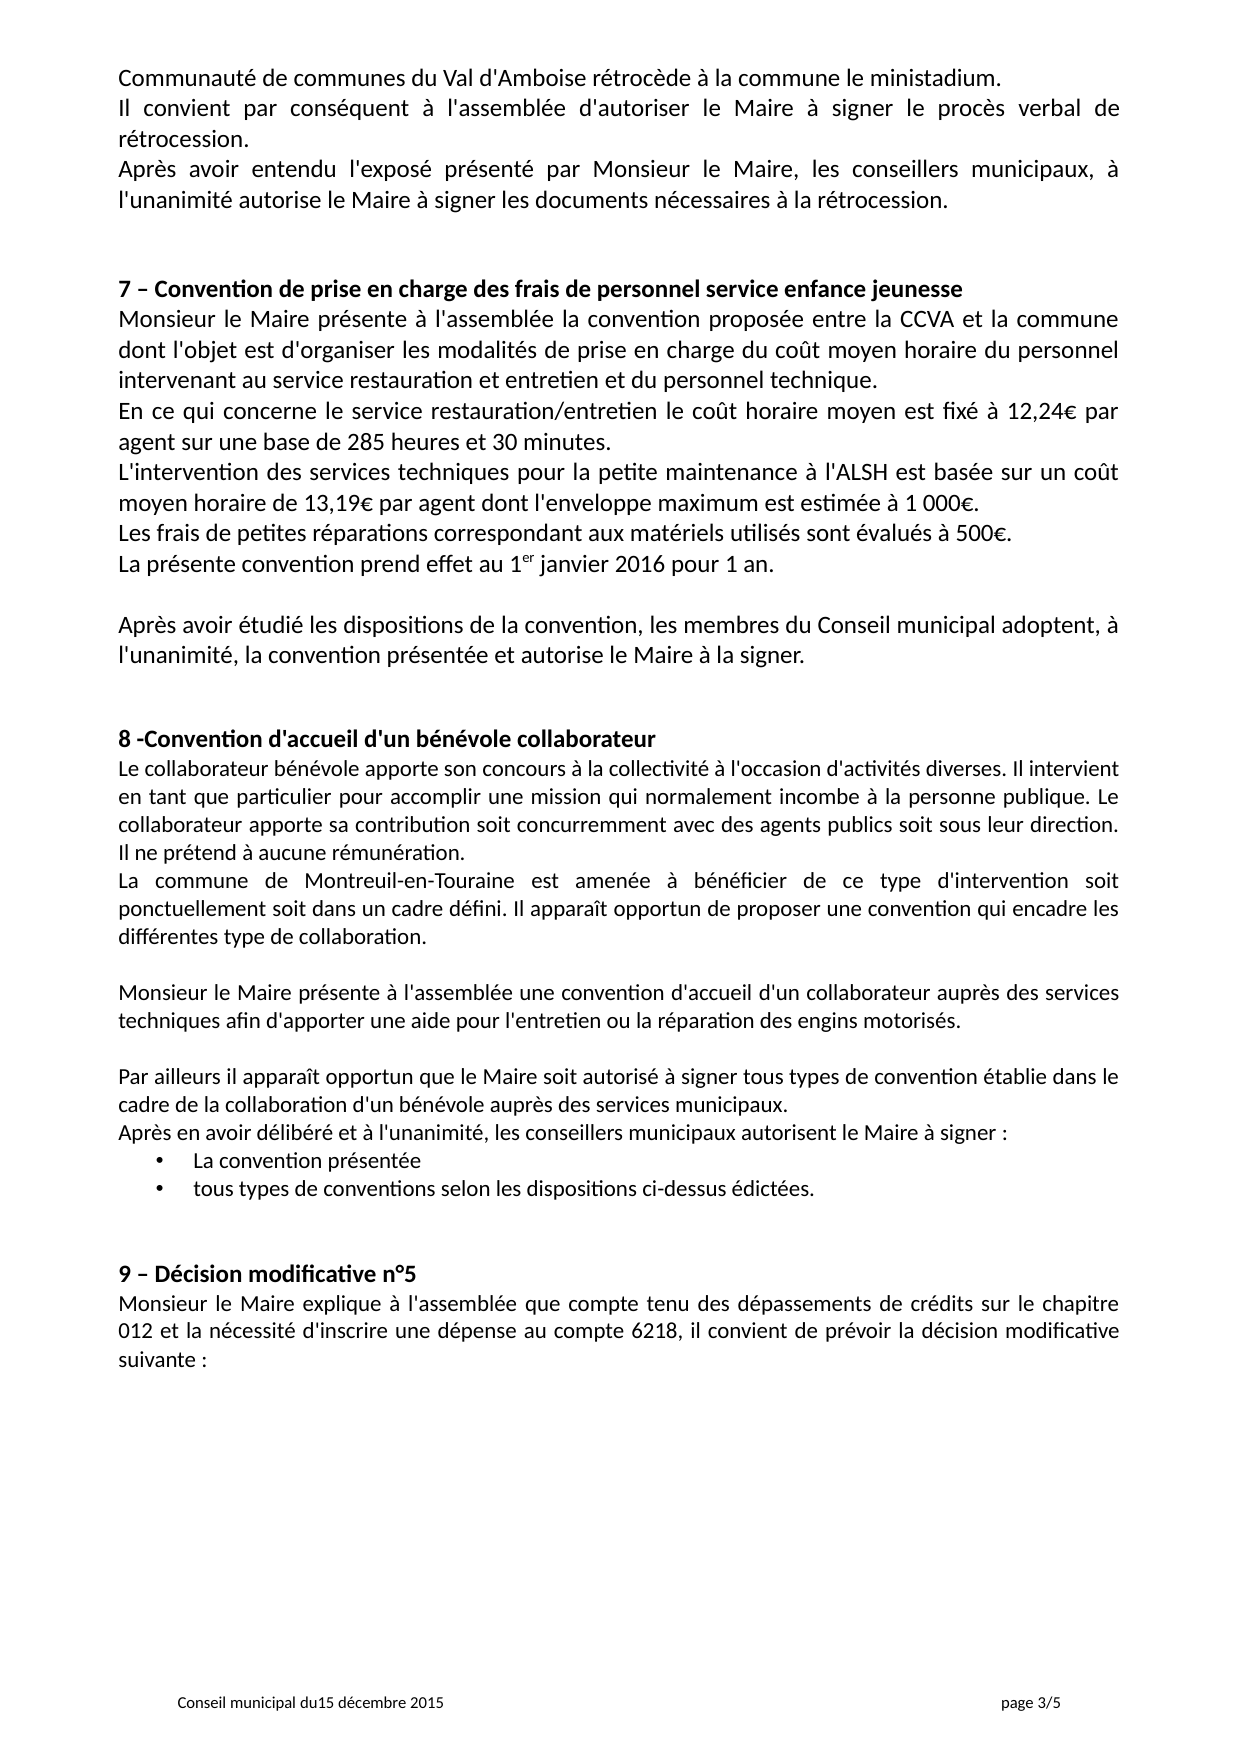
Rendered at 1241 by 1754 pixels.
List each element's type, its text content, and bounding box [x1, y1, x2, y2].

text L'intervention des services techniques pour la petite maintenance à l'ALSH est basée sur un coût moyen horaire de 13,19€ par agent dont l'enveloppe maximum est estimée à 1 000€. [118, 456, 1120, 517]
text Par ailleurs il apparaît opportun que le Maire soit autorisé à signer tous types de convention établie dans le cadre de la collaboration d'un bénévole auprès des services municipaux. [118, 1062, 1120, 1118]
text Monsieur le Maire présente à l'assemblée une convention d'accueil d'un collaborateur auprès des services techniques afin d'apporter une aide pour l'entretien ou la réparation des engins motorisés. [118, 978, 1120, 1034]
text 9 – Décision modificative n°5 [118, 1258, 1120, 1289]
text Après avoir étudié les dispositions de la convention, les membres du Conseil municipal adoptent, à l'unanimité, la convention présentée et autorise le Maire à la signer. [118, 609, 1120, 670]
text 8 -Convention d'accueil d'un bénévole collaborateur [118, 723, 1120, 754]
text Il convient par conséquent à l'assemblée d'autoriser le Maire à signer le procès verbal de rétrocession. [118, 92, 1120, 153]
list La convention présentée [156, 1146, 1120, 1174]
text Monsieur le Maire présente à l'assemblée la convention proposée entre la CCVA et la commune dont l'objet est d'organiser les modalités de prise en charge du coût moyen horaire du personnel intervenant au service restauration et entretien et du personnel technique. [118, 304, 1120, 395]
text Monsieur le Maire explique à l'assemblée que compte tenu des dépassements de crédits sur le chapitre 012 et la nécessité d'inscrire une dépense au compte 6218, il convient de prévoir la décision modificative suivante : [118, 1289, 1120, 1373]
text En ce qui concerne le service restauration/entretien le coût horaire moyen est fixé à 12,24€ par agent sur une base de 285 heures et 30 minutes. [118, 395, 1120, 456]
text Le collaborateur bénévole apporte son concours à la collectivité à l'occasion d'activités diverses. Il intervient en tant que particulier pour accomplir une mission qui normalement incombe à la personne publique. Le collaborateur apporte sa contribution soit concurremment avec des agents publics soit sous leur direction. Il ne prétend à aucune rémunération. [118, 754, 1120, 866]
text Après en avoir délibéré et à l'unanimité, les conseillers municipaux autorisent le Maire à signer : [118, 1118, 1120, 1146]
text Les frais de petites réparations correspondant aux matériels utilisés sont évalués à 500€. [118, 517, 1120, 548]
text Après avoir entendu l'exposé présenté par Monsieur le Maire, les conseillers municipaux, à l'unanimité autorise le Maire à signer les documents nécessaires à la rétrocession. [118, 153, 1120, 214]
text La commune de Montreuil-en-Touraine est amenée à bénéficier de ce type d'intervention soit ponctuellement soit dans un cadre défini. Il apparaît opportun de proposer une convention qui encadre les différentes type de collaboration. [118, 866, 1120, 950]
list tous types de conventions selon les dispositions ci-dessus édictées. [156, 1174, 1120, 1202]
text 7 – Convention de prise en charge des frais de personnel service enfance jeunesse [118, 273, 1120, 304]
text Communauté de communes du Val d'Amboise rétrocède à la commune le ministadium. [118, 62, 1120, 92]
text La présente convention prend effet au 1er janvier 2016 pour 1 an. [118, 548, 1120, 578]
